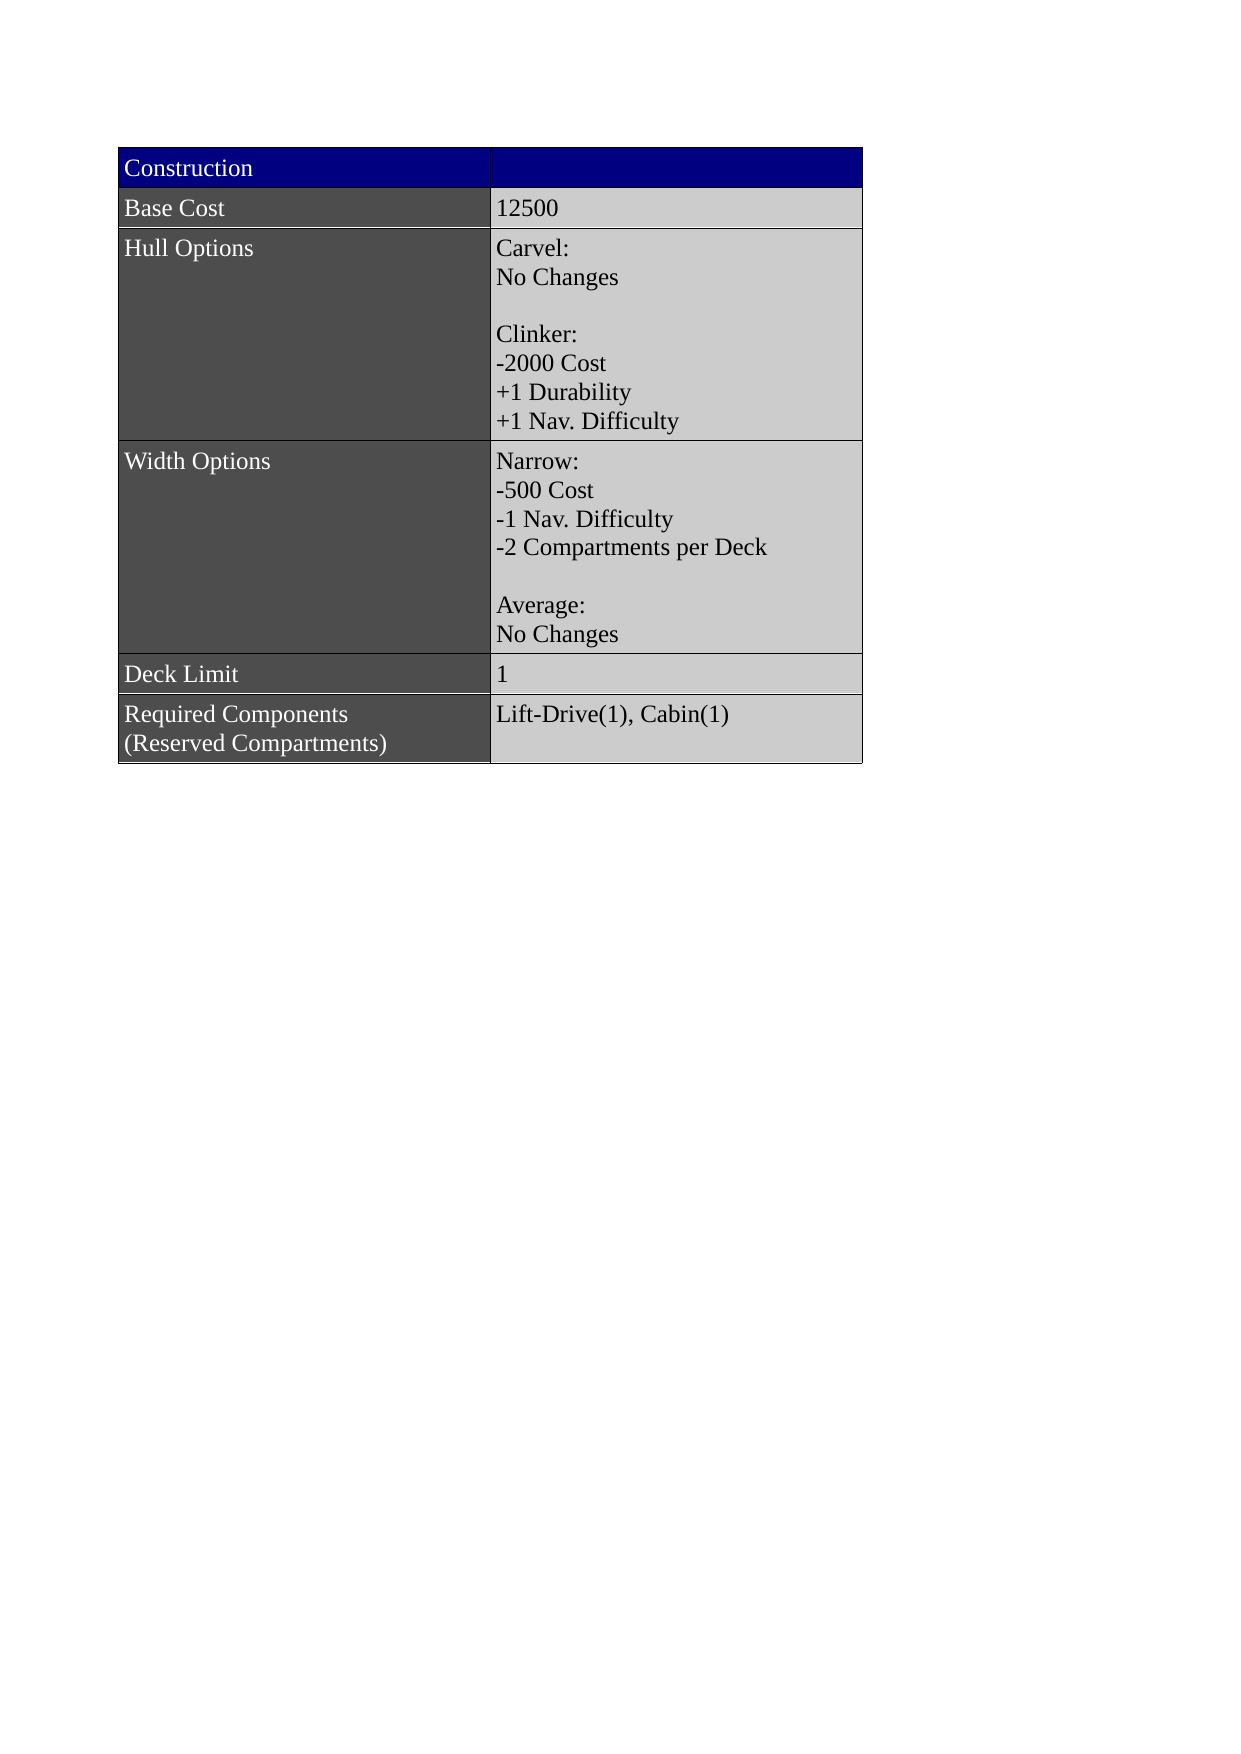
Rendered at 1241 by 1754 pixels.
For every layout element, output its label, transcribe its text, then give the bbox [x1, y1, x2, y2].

table_header [491, 148, 862, 187]
table_cell Required Components (Reserved Compartments) [119, 695, 490, 762]
table_cell Lift-Drive(1), Cabin(1) [491, 695, 862, 762]
table_cell Hull Options [119, 229, 490, 440]
table_cell 12500 [491, 188, 862, 227]
table_cell Deck Limit [119, 654, 490, 693]
table_cell Base Cost [119, 188, 490, 227]
table_header Construction [119, 148, 490, 187]
table_cell Narrow: -500 Cost -1 Nav. Difficulty -2 Compartments per Deck Average: No Changes [491, 441, 862, 653]
table_cell 1 [491, 654, 862, 693]
table_cell Carvel: No Changes Clinker: -2000 Cost +1 Durability +1 Nav. Difficulty [491, 229, 862, 440]
table_cell Width Options [119, 441, 490, 653]
